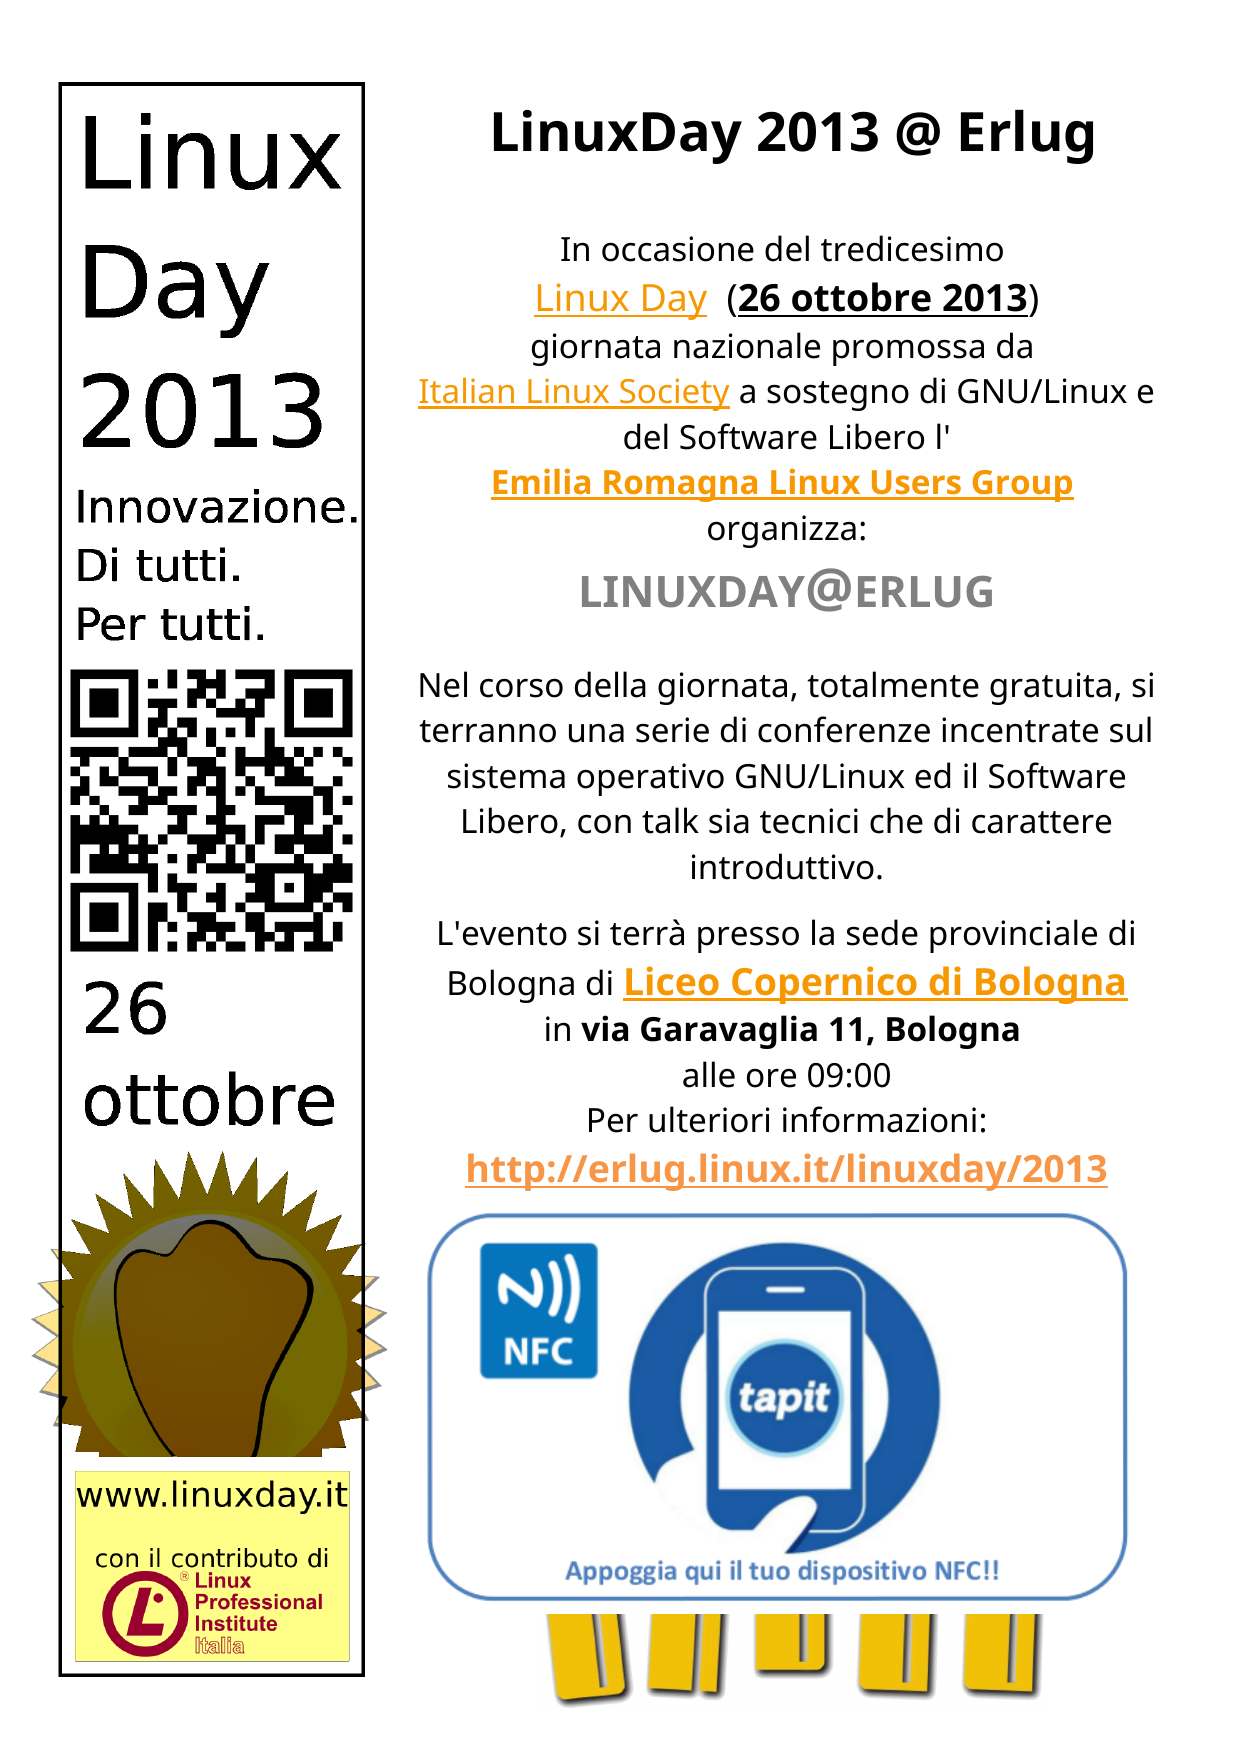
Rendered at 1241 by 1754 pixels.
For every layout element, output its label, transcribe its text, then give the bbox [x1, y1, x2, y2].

text In occasione del tredicesimo Linux Day (26 ottobre 2013) giornata nazionale promossa da Italian Linux Society a sostegno di GNU/Linux e del Software Libero l' Emilia Romagna Linux Users Group organizza: linuxday@erlug Nel corso della giornata, totalmente gratuita, si terranno una serie di conferenze incentrate sul sistema operativo GNU/Linux ed il Software Libero, con talk sia tecnici che di carattere introduttivo. [391, 188, 1183, 889]
text L'evento si terrà presso la sede provinciale di Bologna di Liceo Copernico di Bologna in via Garavaglia 11, Bologna alle ore 09:00 Per ulteriori informazioni: http://erlug.linux.it/linuxday/2013 [391, 910, 1183, 1193]
subtitle LinuxDay 2013 @ Erlug [391, 93, 1183, 167]
picture [409, 1203, 1143, 1708]
picture [30, 82, 388, 1677]
